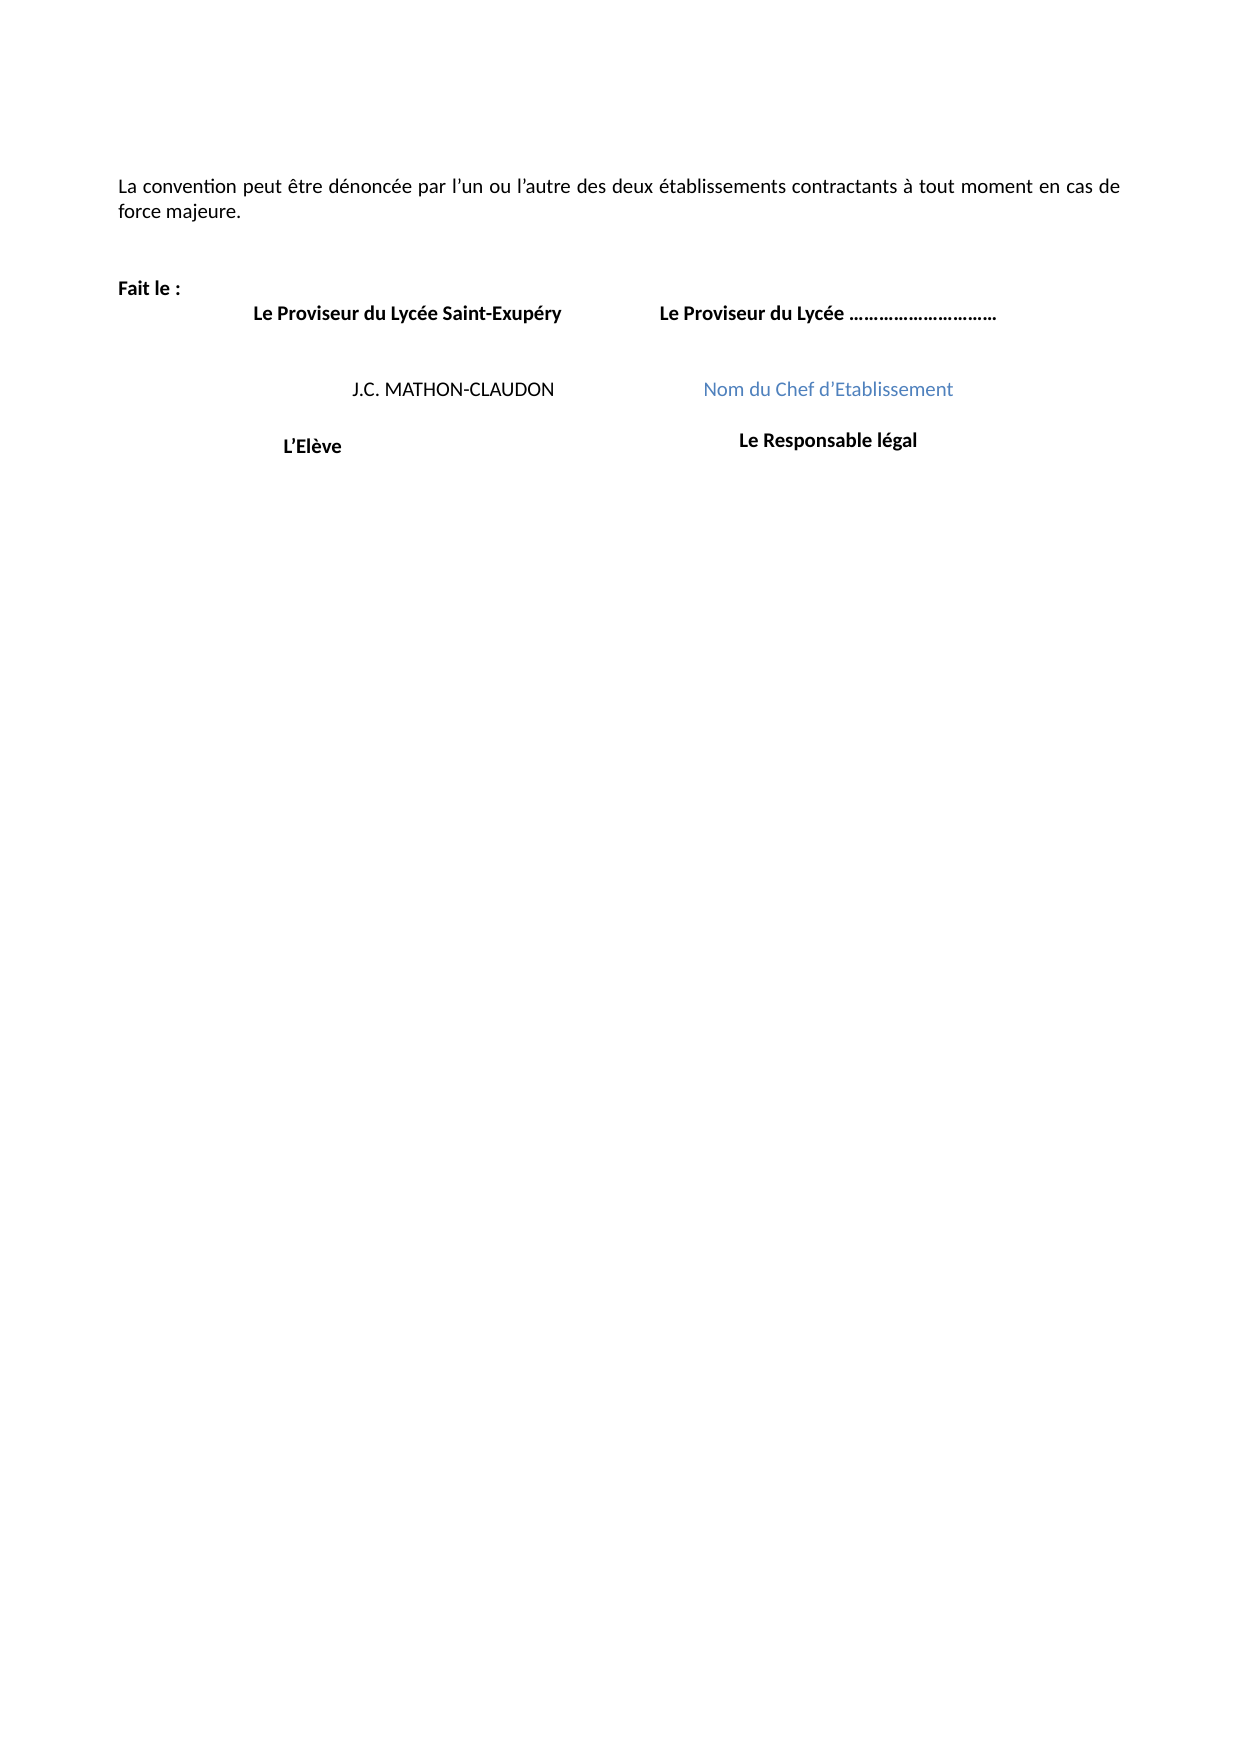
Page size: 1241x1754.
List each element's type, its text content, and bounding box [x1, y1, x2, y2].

text Fait le : [118, 275, 1122, 300]
table_cell L’Elève [199, 402, 616, 460]
table_header Le Proviseur du Lycée Saint-Exupéry J.C. MATHON-CLAUDON [199, 300, 616, 402]
text La convention peut être dénoncée par l’un ou l’autre des deux établissements contractants à tout moment en cas de force majeure. [118, 173, 1122, 224]
table_cell Le Responsable légal [616, 402, 1041, 460]
table_header Le Proviseur du Lycée ………………………… Nom du Chef d’Etablissement [616, 300, 1041, 402]
